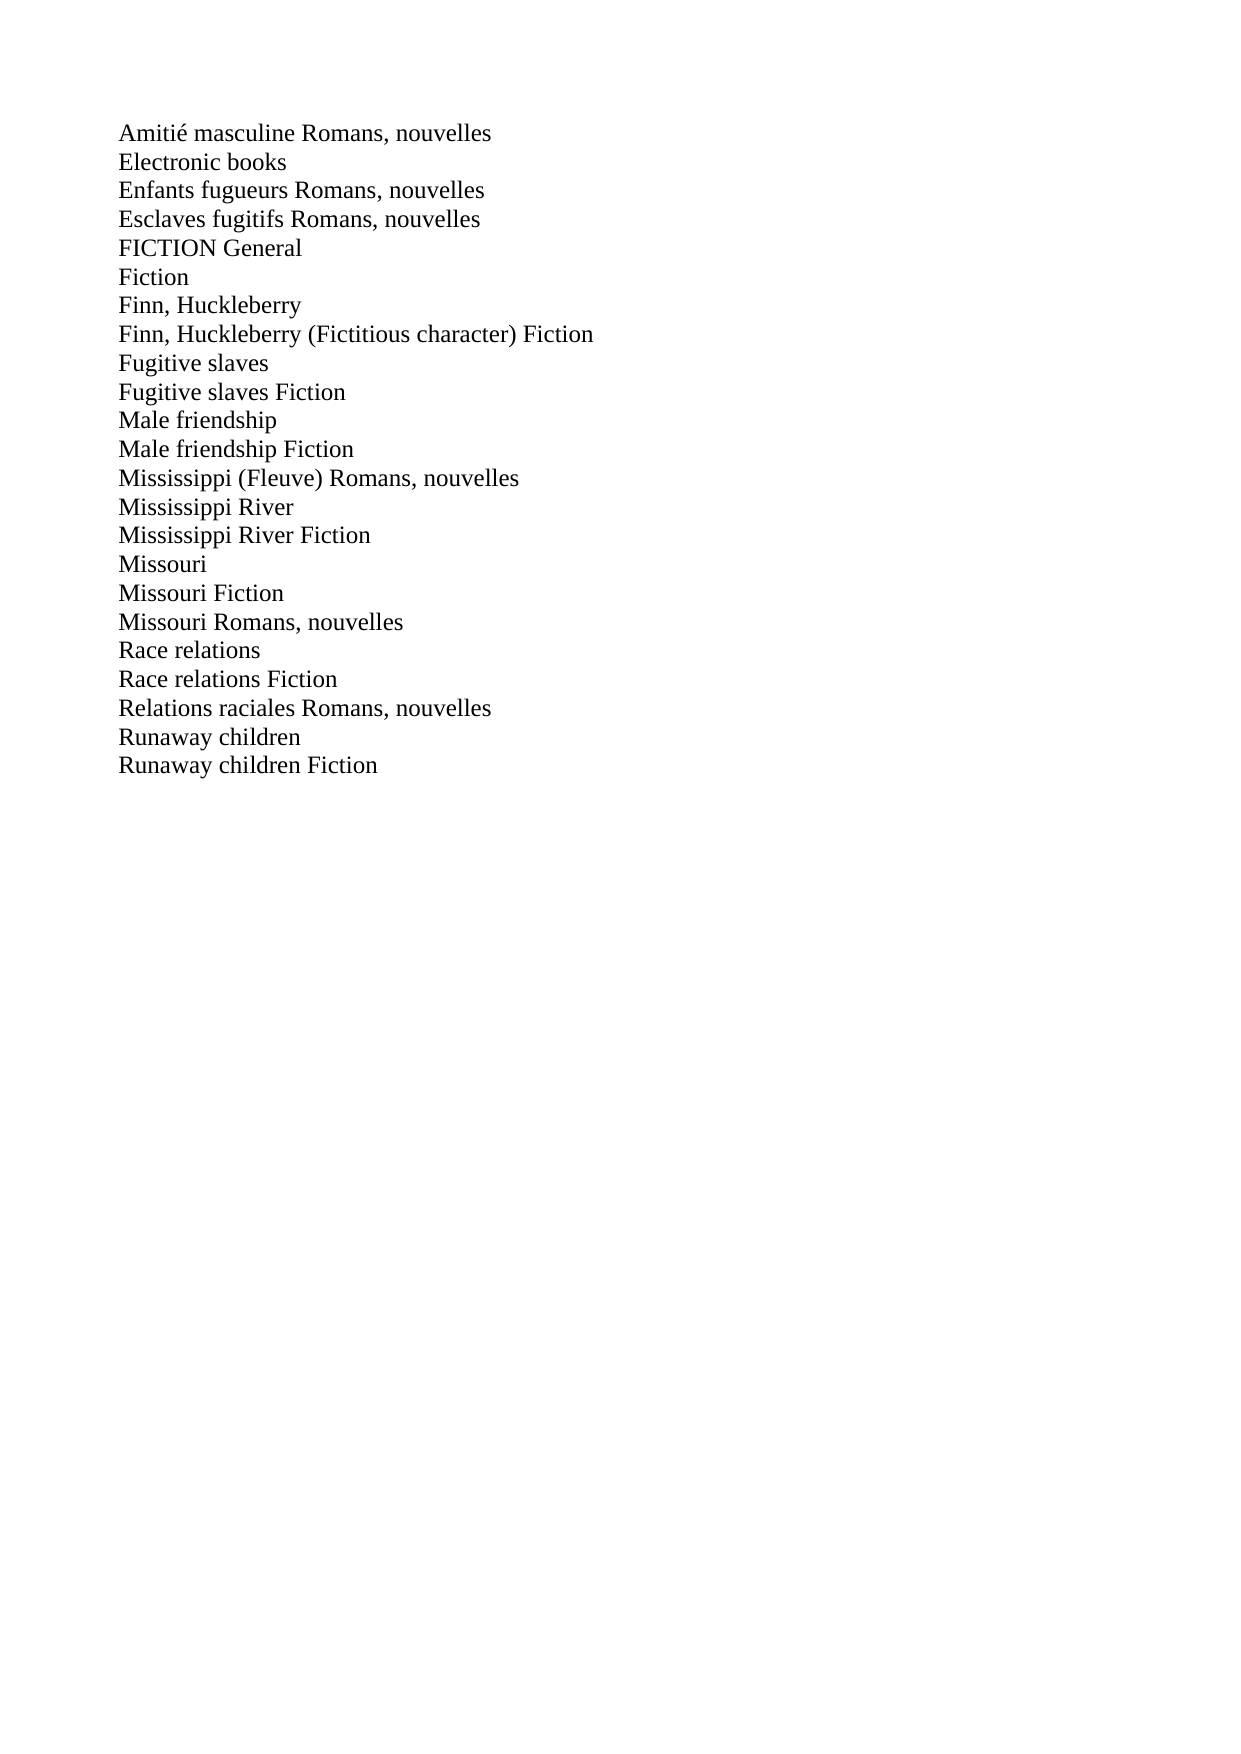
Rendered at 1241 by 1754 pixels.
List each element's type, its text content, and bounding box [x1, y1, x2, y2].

text Male friendship Fiction [118, 434, 1122, 463]
text Missouri Romans, nouvelles [118, 607, 1122, 636]
text Runaway children [118, 722, 1122, 751]
text Finn, Huckleberry [118, 291, 1122, 319]
text Race relations [118, 636, 1122, 664]
text Mississippi (Fleuve) Romans, nouvelles [118, 463, 1122, 492]
text Enfants fugueurs Romans, nouvelles [118, 176, 1122, 204]
text Mississippi River [118, 492, 1122, 521]
text FICTION General [118, 233, 1122, 262]
text Finn, Huckleberry (Fictitious character) Fiction [118, 319, 1122, 348]
text Runaway children Fiction [118, 751, 1122, 779]
text Esclaves fugitifs Romans, nouvelles [118, 204, 1122, 233]
text Amitié masculine Romans, nouvelles [118, 118, 1122, 147]
text Fiction [118, 262, 1122, 291]
text Race relations Fiction [118, 664, 1122, 693]
text Electronic books [118, 147, 1122, 176]
text Fugitive slaves Fiction [118, 377, 1122, 406]
text Missouri [118, 549, 1122, 578]
text Fugitive slaves [118, 348, 1122, 377]
text Missouri Fiction [118, 578, 1122, 607]
text Relations raciales Romans, nouvelles [118, 693, 1122, 722]
text Mississippi River Fiction [118, 521, 1122, 549]
text Male friendship [118, 406, 1122, 434]
